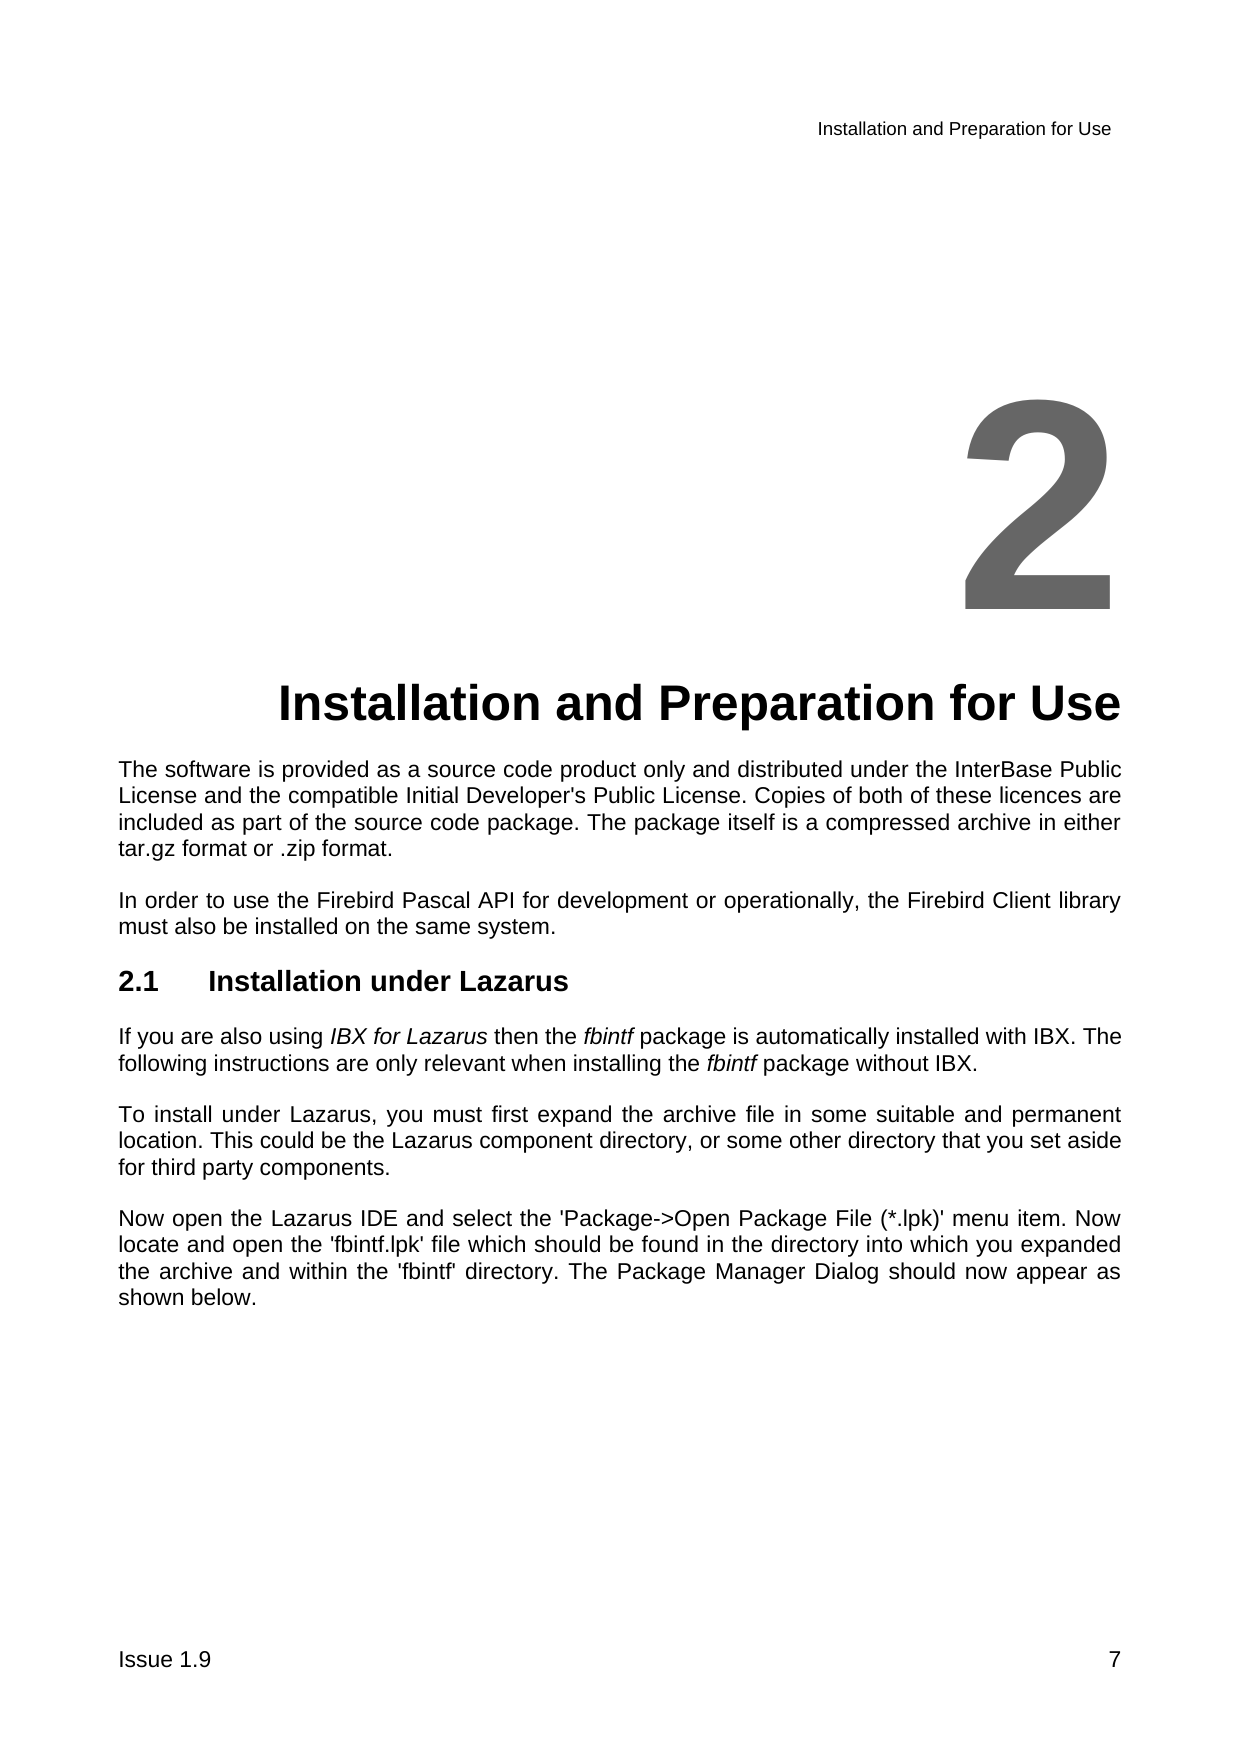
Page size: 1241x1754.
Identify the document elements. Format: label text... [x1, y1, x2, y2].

text Now open the Lazarus IDE and select the 'Package->Open Package File (*.lpk)' menu item. Now locate and open the 'fbintf.lpk' file which should be found in the directory into which you expanded the archive and within the 'fbintf' directory. The Package Manager Dialog should now appear as shown below. [118, 1205, 1122, 1311]
text To install under Lazarus, you must first expand the archive file in some suitable and permanent location. This could be the Lazarus component directory, or some other directory that you set aside for third party components. [118, 1101, 1122, 1180]
text The software is provided as a source code product only and distributed under the InterBase Public License and the compatible Initial Developer's Public License. Copies of both of these licences are included as part of the source code package. The package itself is a compressed archive in either tar.gz format or .zip format. [118, 756, 1122, 862]
subtitle Installation and Preparation for Use [81, 328, 1122, 731]
subtitle Installation under Lazarus [118, 964, 1122, 998]
text In order to use the Firebird Pascal API for development or operationally, the Firebird Client library must also be installed on the same system. [118, 887, 1122, 939]
text If you are also using IBX for Lazarus then the fbintf package is automatically installed with IBX. The following instructions are only relevant when installing the fbintf package without IBX. [118, 1023, 1122, 1076]
